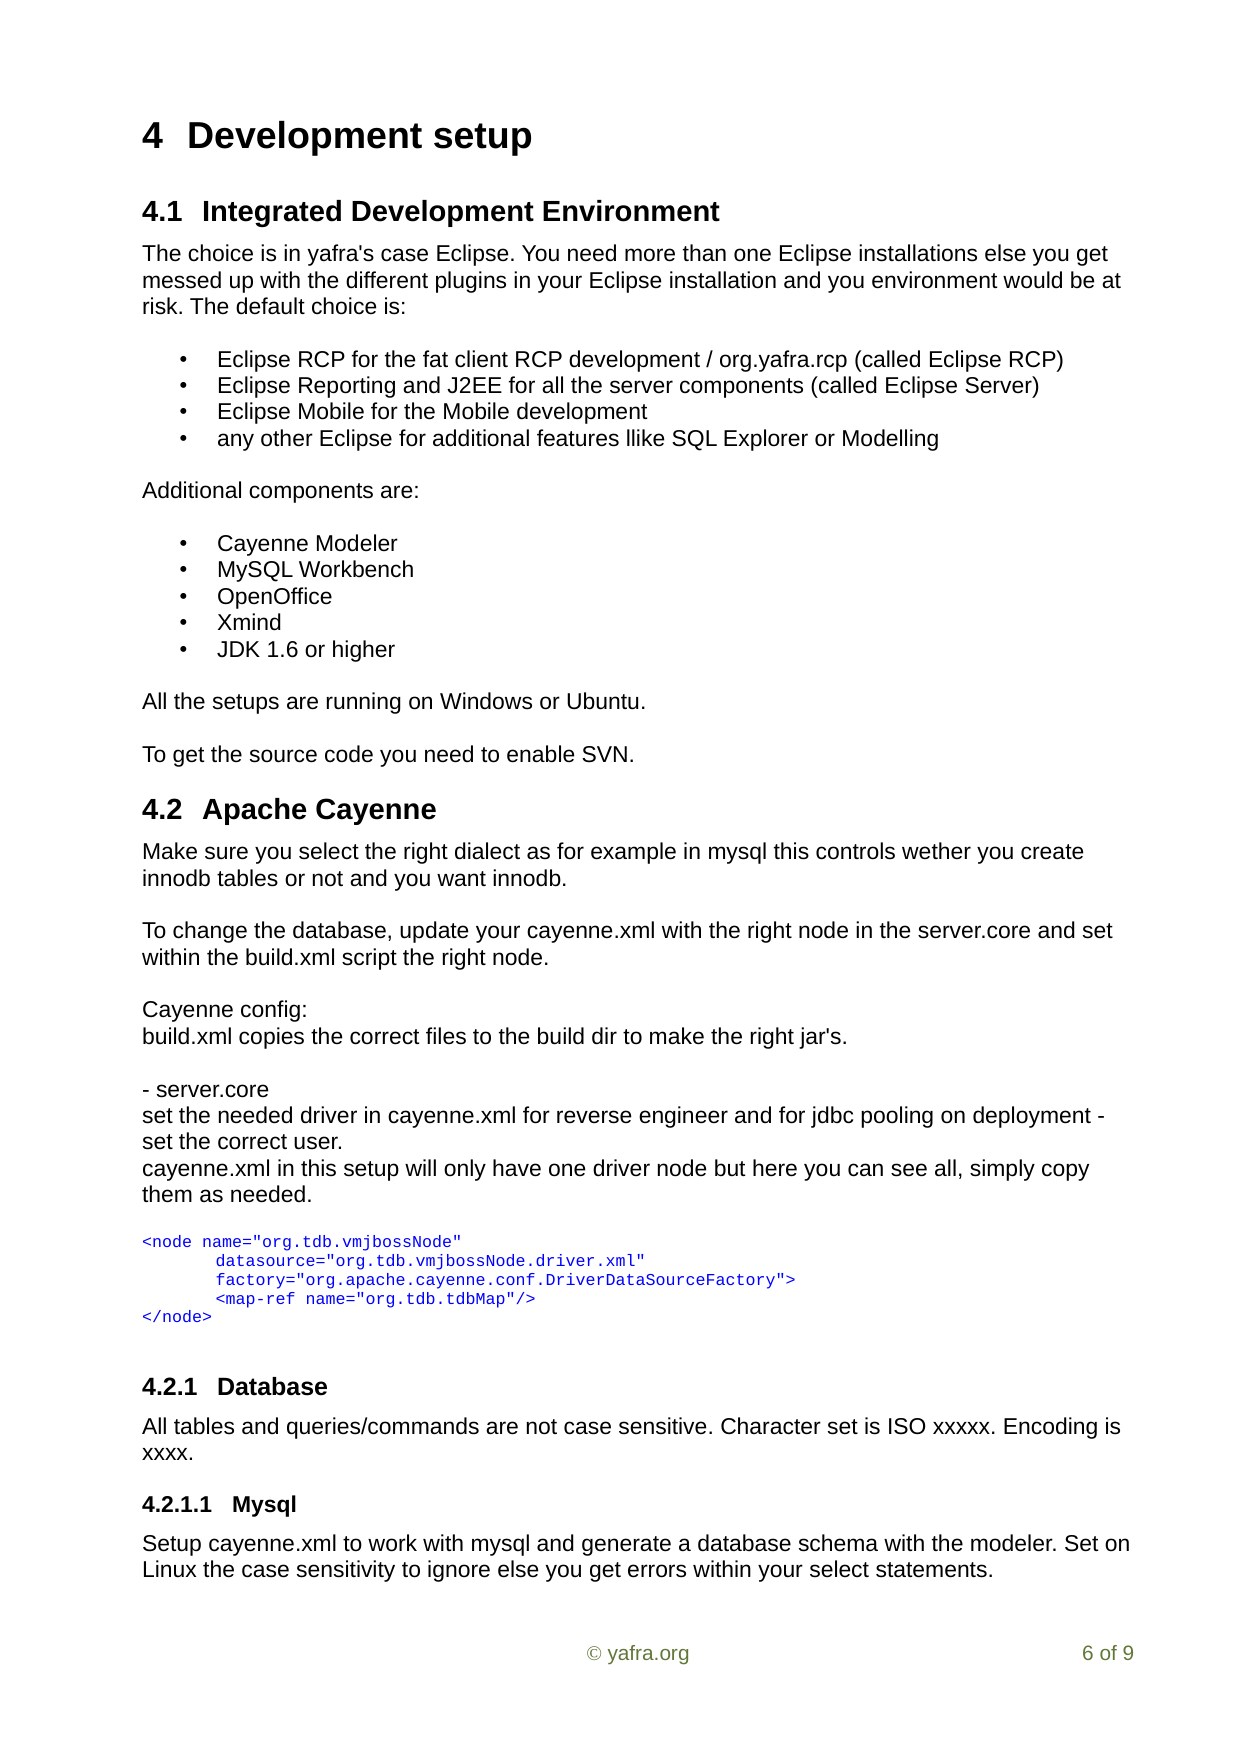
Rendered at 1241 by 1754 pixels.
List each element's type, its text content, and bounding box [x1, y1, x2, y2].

list Eclipse RCP for the fat client RCP development / org.yafra.rcp (called Eclipse RCP) [179, 346, 1134, 372]
text factory="org.apache.cayenne.conf.DriverDataSourceFactory"> [142, 1271, 1134, 1290]
text Additional components are: [142, 477, 1134, 504]
list MySQL Workbench [179, 556, 1134, 583]
text The choice is in yafra's case Eclipse. You need more than one Eclipse installations else you get messed up with the different plugins in your Eclipse installation and you environment would be at risk. The default choice is: [142, 240, 1134, 319]
text Cayenne config: [142, 996, 1134, 1023]
text <node name="org.tdb.vmjbossNode" [142, 1234, 1134, 1252]
text All the setups are running on Windows or Ubuntu. [142, 688, 1134, 714]
subtitle Apache Cayenne [142, 792, 1134, 826]
text set the needed driver in cayenne.xml for reverse engineer and for jdbc pooling on deployment - set the correct user. [142, 1102, 1134, 1154]
subtitle Mysql [142, 1491, 1134, 1517]
text To get the source code you need to enable SVN. [142, 741, 1134, 767]
text To change the database, update your cayenne.xml with the right node in the server.core and set within the build.xml script the right node. [142, 917, 1134, 970]
list Xmind [179, 609, 1134, 636]
list JDK 1.6 or higher [179, 636, 1134, 662]
subtitle Development setup [142, 113, 1134, 157]
list any other Eclipse for additional features llike SQL Explorer or Modelling [179, 425, 1134, 451]
list Eclipse Reporting and J2EE for all the server components (called Eclipse Server) [179, 372, 1134, 398]
text build.xml copies the correct files to the build dir to make the right jar's. [142, 1023, 1134, 1049]
text cayenne.xml in this setup will only have one driver node but here you can see all, simply copy them as needed. [142, 1154, 1134, 1207]
text </node> [142, 1309, 1134, 1328]
list OpenOffice [179, 583, 1134, 609]
text All tables and queries/commands are not case sensitive. Character set is ISO xxxxx. Encoding is xxxx. [142, 1413, 1134, 1466]
text datasource="org.tdb.vmjbossNode.driver.xml" [142, 1252, 1134, 1271]
text Setup cayenne.xml to work with mysql and generate a database schema with the modeler. Set on Linux the case sensitivity to ignore else you get errors within your select statements. [142, 1529, 1134, 1582]
text Make sure you select the right dialect as for example in mysql this controls wether you create innodb tables or not and you want innodb. [142, 838, 1134, 891]
subtitle Database [142, 1372, 1134, 1401]
text - server.core [142, 1076, 1134, 1102]
subtitle Integrated Development Environment [142, 194, 1134, 228]
text <map-ref name="org.tdb.tdbMap"/> [142, 1290, 1134, 1309]
list Eclipse Mobile for the Mobile development [179, 398, 1134, 425]
list Cayenne Modeler [179, 530, 1134, 556]
